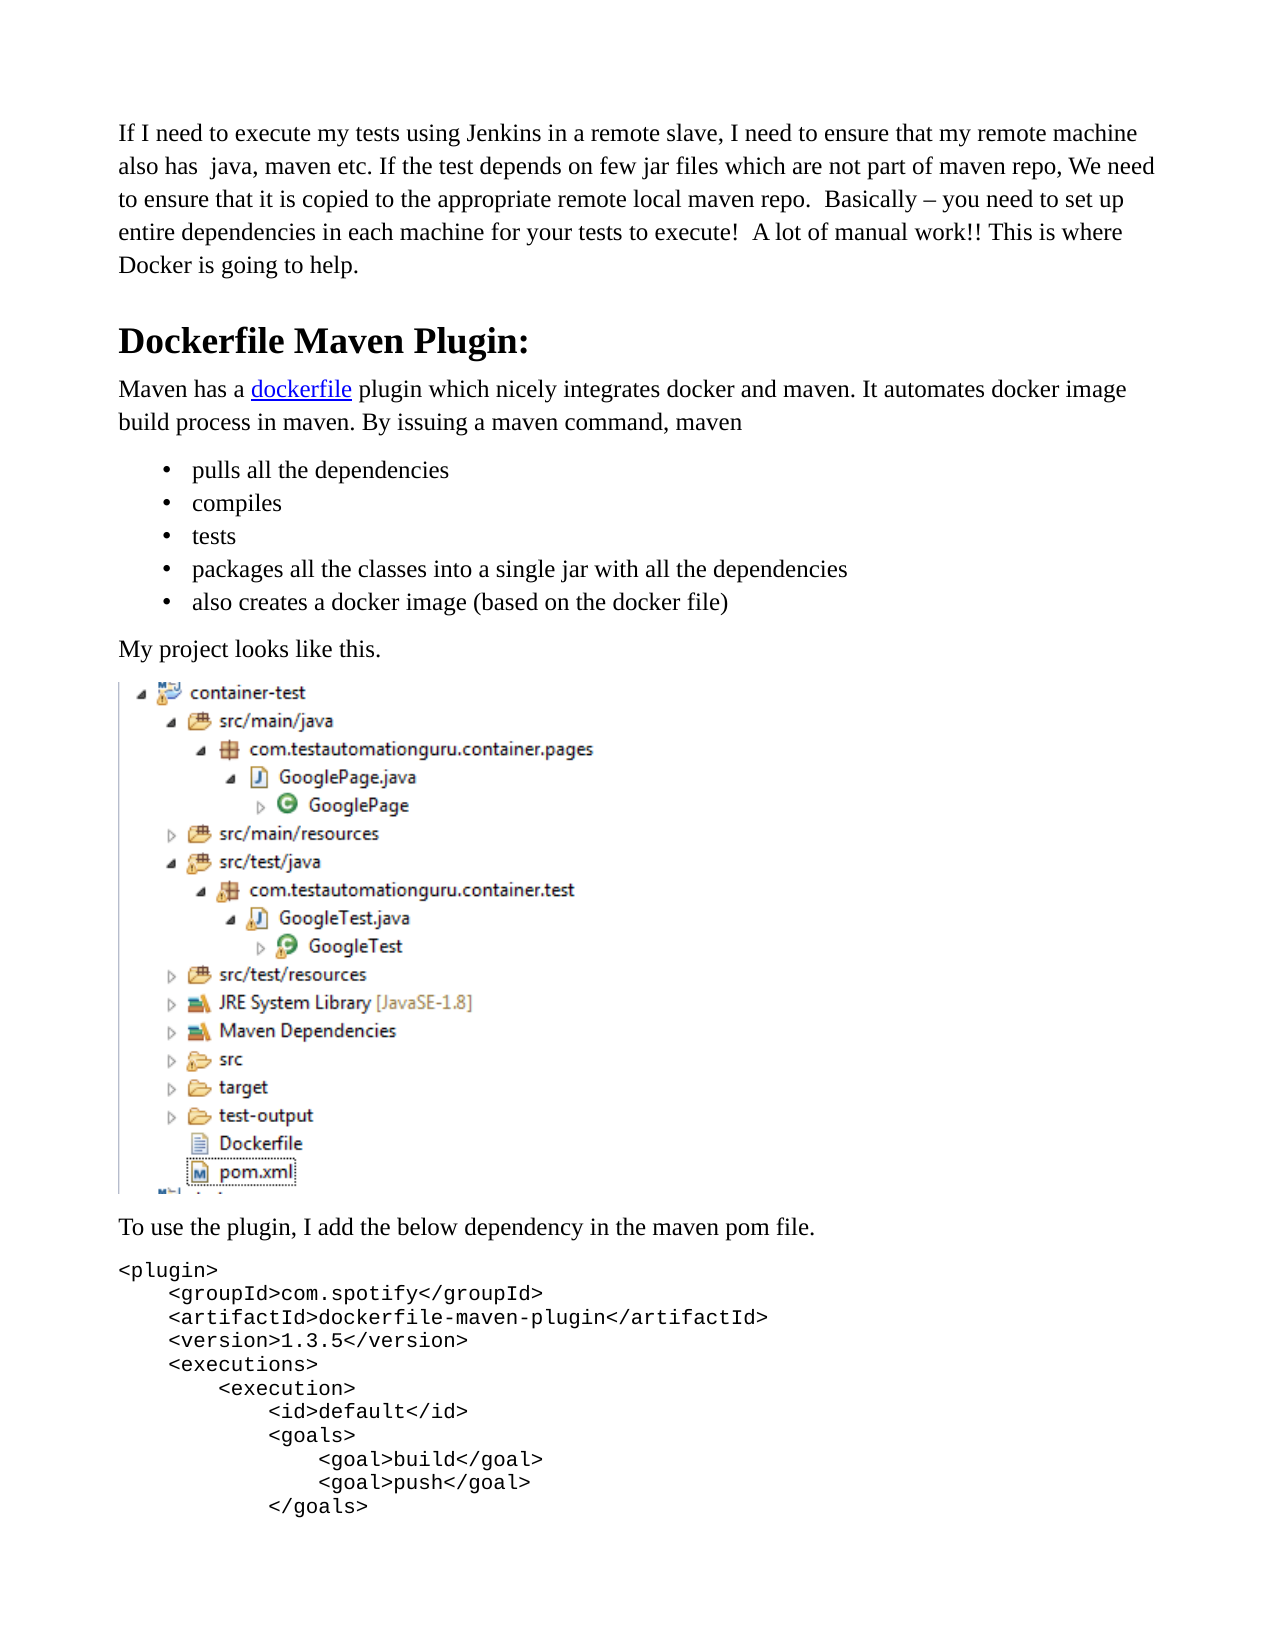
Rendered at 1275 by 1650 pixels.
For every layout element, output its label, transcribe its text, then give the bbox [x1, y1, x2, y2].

text <goal>push</goal> [118, 1472, 1157, 1496]
list packages all the classes into a single jar with all the dependencies [162, 554, 1157, 583]
list pulls all the dependencies [162, 455, 1157, 484]
list compiles [162, 488, 1157, 517]
text <goals> [118, 1425, 1157, 1449]
text <goal>build</goal> [118, 1449, 1157, 1472]
list tests [162, 521, 1157, 550]
text If I need to execute my tests using Jenkins in a remote slave, I need to ensure that my remote machine also has java, maven etc. If the test depends on few jar files which are not part of maven repo, We need to ensure that it is copied to the appropriate remote local maven repo. Basically – you need to set up entire dependencies in each machine for your tests to execute! A lot of manual work!! This is where Docker is going to help. [118, 118, 1157, 279]
text <plugin> [118, 1259, 1157, 1283]
text Maven has a dockerfile plugin which nicely integrates docker and maven. It automates docker image build process in maven. By issuing a maven command, maven [118, 374, 1157, 436]
text <executions> [118, 1354, 1157, 1378]
text <groupId>com.spotify</groupId> [118, 1283, 1157, 1307]
list also creates a docker image (based on the docker file) [162, 587, 1157, 616]
text </goals> [118, 1496, 1157, 1520]
text <version>1.3.5</version> [118, 1331, 1157, 1354]
text <artifactId>dockerfile-maven-plugin</artifactId> [118, 1307, 1157, 1331]
text <execution> [118, 1378, 1157, 1401]
picture [118, 682, 803, 1194]
text My project looks like this. [118, 634, 1157, 663]
text To use the plugin, I add the below dependency in the maven pom file. [118, 1212, 1157, 1241]
subtitle Dockerfile Maven Plugin: [118, 319, 1157, 362]
text <id>default</id> [118, 1401, 1157, 1425]
